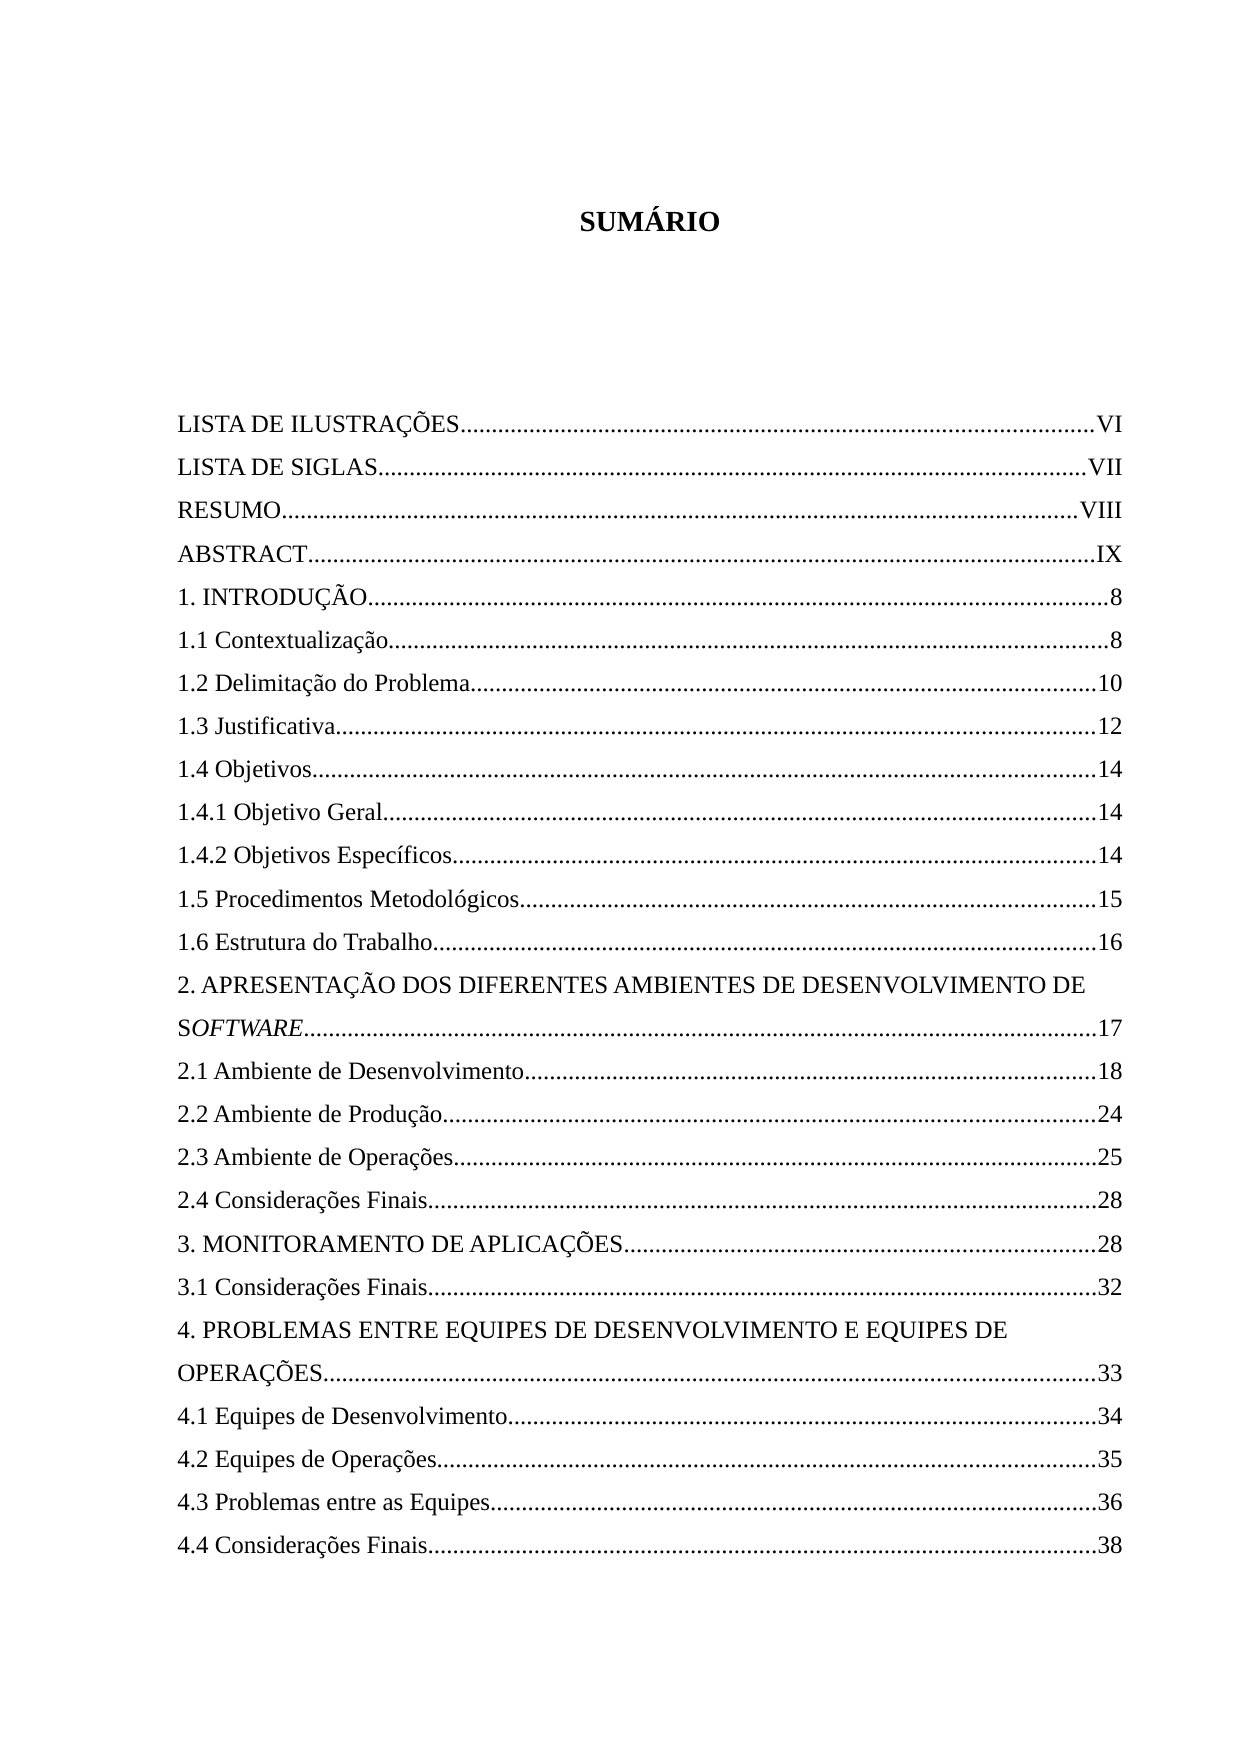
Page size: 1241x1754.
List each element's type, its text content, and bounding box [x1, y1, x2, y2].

text 3.1 Considerações Finais 32 [177, 1272, 1122, 1301]
text 4. PROBLEMAS ENTRE EQUIPES DE DESENVOLVIMENTO E EQUIPES DE OPERAÇÕES 33 [177, 1315, 1122, 1387]
text 4.2 Equipes de Operações 35 [177, 1444, 1122, 1473]
text 1. INTRODUÇÃO 8 [177, 582, 1122, 611]
text 1.1 Contextualização 8 [177, 625, 1122, 654]
text 2.4 Considerações Finais 28 [177, 1186, 1122, 1214]
text 1.5 Procedimentos Metodológicos 15 [177, 884, 1122, 912]
text ABSTRACT IX [177, 539, 1122, 567]
text 2.3 Ambiente de Operações 25 [177, 1142, 1122, 1171]
text 2.2 Ambiente de Produção 24 [177, 1099, 1122, 1128]
text 4.4 Considerações Finais 38 [177, 1531, 1122, 1559]
text 1.2 Delimitação do Problema 10 [177, 668, 1122, 697]
text 1.4.1 Objetivo Geral 14 [177, 797, 1122, 826]
text RESUMO VIII [177, 496, 1122, 524]
text 3. MONITORAMENTO DE APLICAÇÕES 28 [177, 1229, 1122, 1257]
text LISTA DE SIGLAS VII [177, 452, 1122, 481]
text 2. APRESENTAÇÃO DOS DIFERENTES AMBIENTES DE DESENVOLVIMENTO DE SOFTWARE 17 [177, 970, 1122, 1042]
text 1.4 Objetivos 14 [177, 754, 1122, 783]
text LISTA DE ILUSTRAÇÕES VI [177, 409, 1122, 438]
text 1.4.2 Objetivos Específicos 14 [177, 841, 1122, 869]
subtitle SUMÁRIO [177, 204, 1122, 238]
text 1.6 Estrutura do Trabalho 16 [177, 927, 1122, 956]
text 1.3 Justificativa 12 [177, 711, 1122, 740]
text 4.1 Equipes de Desenvolvimento 34 [177, 1401, 1122, 1430]
text 4.3 Problemas entre as Equipes 36 [177, 1487, 1122, 1516]
text 2.1 Ambiente de Desenvolvimento 18 [177, 1056, 1122, 1085]
